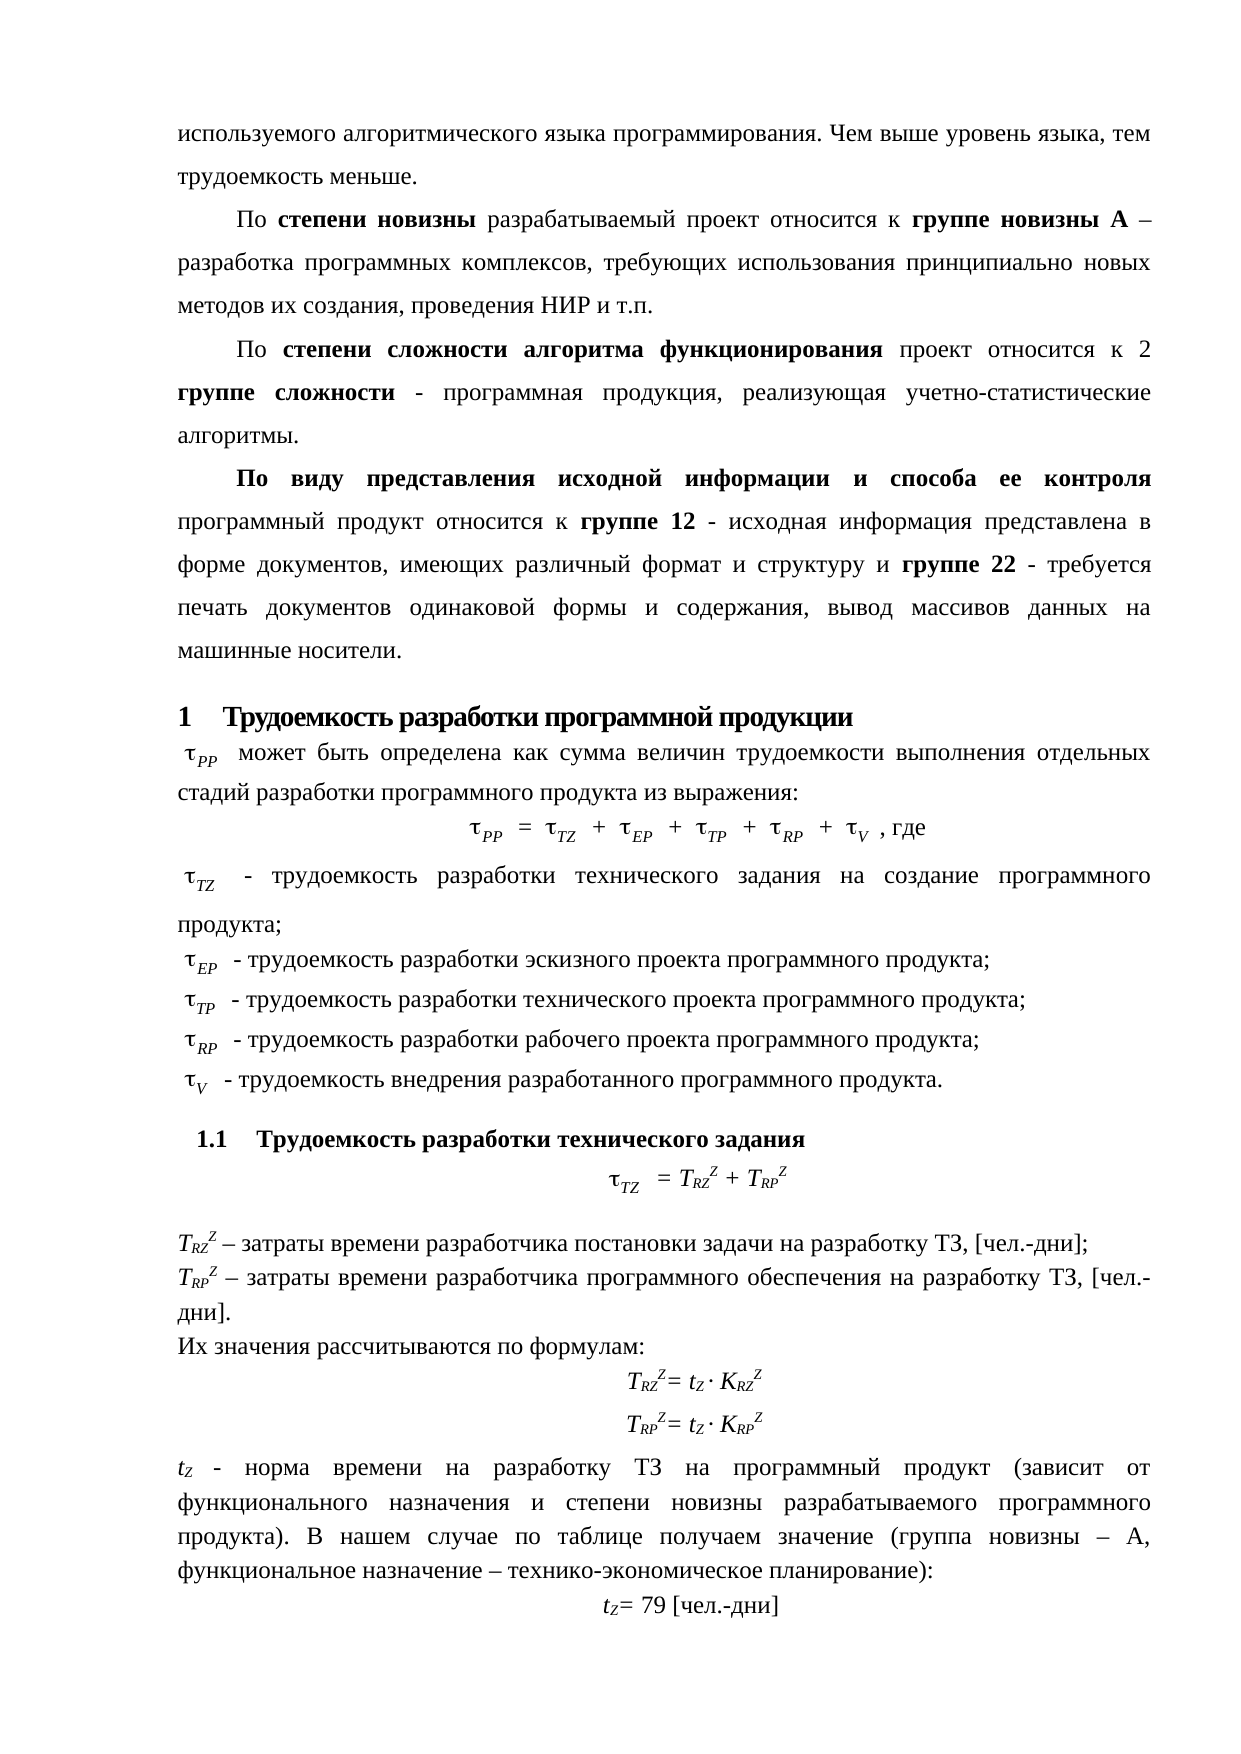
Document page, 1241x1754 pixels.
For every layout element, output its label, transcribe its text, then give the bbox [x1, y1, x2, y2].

text используемого алгоритмического языка программирования. Чем выше уровень языка, тем трудоемкость меньше. [177, 118, 1152, 190]
text может быть определена как сумма величин трудоемкости выполнения отдельных стадий разработки программного продукта из выражения: [177, 737, 1152, 806]
text - трудоемкость разработки рабочего проекта программного продукта; [177, 1024, 1152, 1058]
text TRPZ= tZ ∙ KRPZ [177, 1409, 1152, 1438]
text - трудоемкость разработки эскизного проекта программного продукта; [177, 944, 1152, 978]
text TRPZ – затраты времени разработчика программного обеспечения на разработку ТЗ, [чел.-дни]. [177, 1262, 1152, 1326]
text TRZZ= tZ ∙ KRZZ [177, 1366, 1152, 1394]
text tZ= 79 [чел.-дни] [177, 1590, 1152, 1619]
text TRZZ – затраты времени разработчика постановки задачи на разработку ТЗ, [чел.-дни]; [177, 1228, 1152, 1257]
text По виду представления исходной информации и способа ее контроля программный продукт относится к группе 12 - исходная информация представлена в форме документов, имеющих различный формат и структуру и группе 22 - требуется печать документов одинаковой формы и содержания, вывод массивов данных на машинные носители. [177, 463, 1152, 664]
text = TRZZ + TRPZ [177, 1163, 1152, 1206]
text tZ - норма времени на разработку ТЗ на программный продукт (зависит от функционального назначения и степени новизны разрабатываемого программного продукта). В нашем случае по таблице получаем значение (группа новизны – А, функциональное назначение – технико-экономическое планирование): [177, 1452, 1152, 1584]
text По степени новизны разрабатываемый проект относится к группе новизны A – разработка программных комплексов, требующих использования принципиально новых методов их создания, проведения НИР и т.п. [177, 204, 1152, 319]
subtitle Трудоемкость разработки технического задания [196, 1124, 1152, 1153]
text По степени сложности алгоритма функционирования проект относится к 2 группе сложности - программная продукция, реализующая учетно-статистические алгоритмы. [177, 334, 1152, 449]
text - трудоемкость разработки технического проекта программного продукта; [177, 984, 1152, 1018]
text Их значения рассчитываются по формулам: [177, 1331, 1152, 1360]
text - трудоемкость разработки технического задания на создание программного продукта; [177, 860, 1152, 938]
text = + + + + , где [177, 812, 1152, 846]
text - трудоемкость внедрения разработанного программного продукта. [177, 1064, 1152, 1098]
subtitle Трудоемкость разработки программной продукции [177, 699, 1152, 733]
